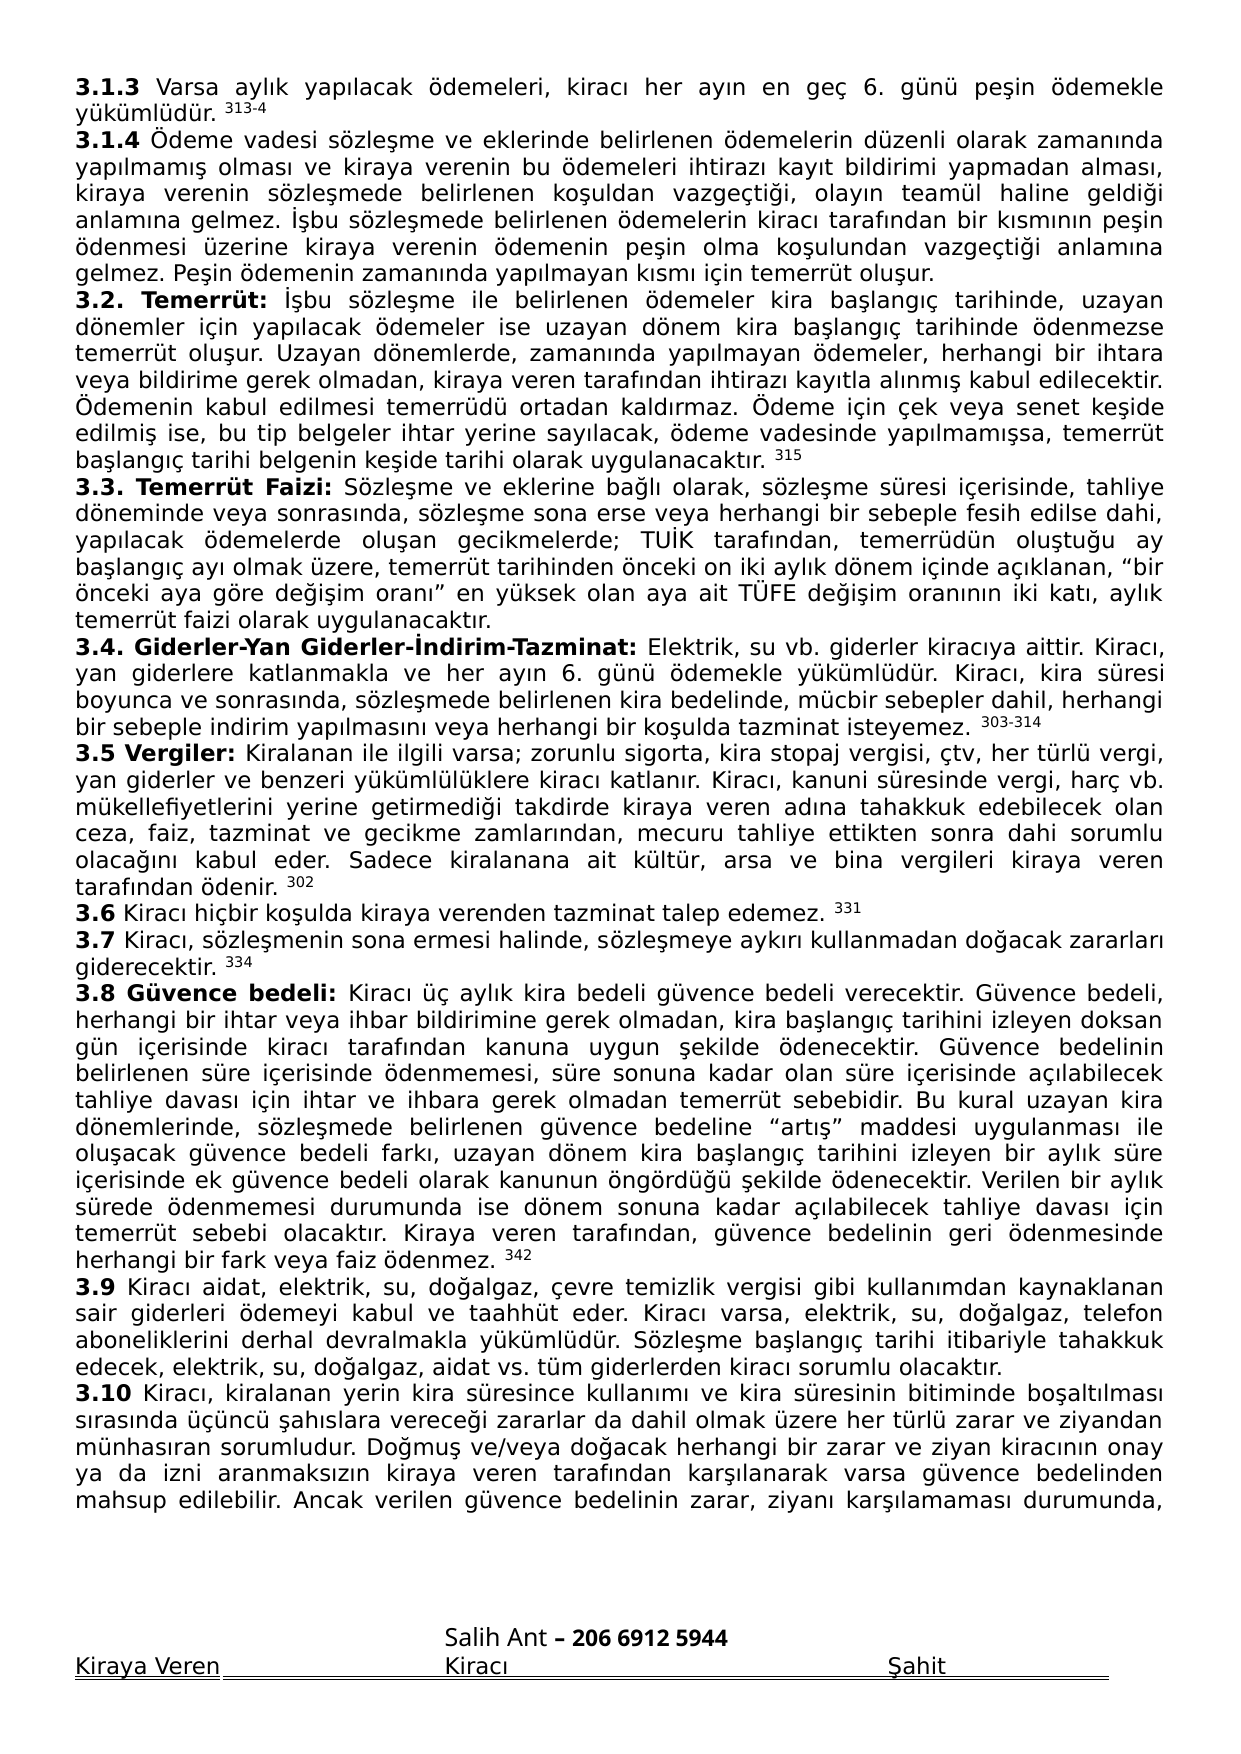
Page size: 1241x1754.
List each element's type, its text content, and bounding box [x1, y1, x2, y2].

text 3.7 Kiracı, sözleşmenin sona ermesi halinde, sözleşmeye aykırı kullanmadan doğacak zararları giderecektir. 334 [75, 927, 1165, 980]
text 3.2. Temerrüt: İşbu sözleşme ile belirlenen ödemeler kira başlangıç tarihinde, uzayan dönemler için yapılacak ödemeler ise uzayan dönem kira başlangıç tarihinde ödenmezse temerrüt oluşur. Uzayan dönemlerde, zamanında yapılmayan ödemeler, herhangi bir ihtara veya bildirime gerek olmadan, kiraya veren tarafından ihtirazı kayıtla alınmış kabul edilecektir. Ödemenin kabul edilmesi temerrüdü ortadan kaldırmaz. Ödeme için çek veya senet keşide edilmiş ise, bu tip belgeler ihtar yerine sayılacak, ödeme vadesinde yapılmamışsa, temerrüt başlangıç tarihi belgenin keşide tarihi olarak uygulanacaktır. 315 [75, 287, 1165, 474]
text 3.9 Kiracı aidat, elektrik, su, doğalgaz, çevre temizlik vergisi gibi kullanımdan kaynaklanan sair giderleri ödemeyi kabul ve taahhüt eder. Kiracı varsa, elektrik, su, doğalgaz, telefon aboneliklerini derhal devralmakla yükümlüdür. Sözleşme başlangıç tarihi itibariyle tahakkuk edecek, elektrik, su, doğalgaz, aidat vs. tüm giderlerden kiracı sorumlu olacaktır. [75, 1274, 1165, 1380]
text 3.1.3 Varsa aylık yapılacak ödemeleri, kiracı her ayın en geç 6. günü peşin ödemekle yükümlüdür. 313-4 [75, 74, 1165, 127]
text 3.10 Kiracı, kiralanan yerin kira süresince kullanımı ve kira süresinin bitiminde boşaltılması sırasında üçüncü şahıslara vereceği zararlar da dahil olmak üzere her türlü zarar ve ziyandan münhasıran sorumludur. Doğmuş ve/veya doğacak herhangi bir zarar ve ziyan kiracının onay ya da izni aranmaksızın kiraya veren tarafından karşılanarak varsa güvence bedelinden mahsup edilebilir. Ancak verilen güvence bedelinin zarar, ziyanı karşılamaması durumunda, [75, 1380, 1165, 1514]
text 3.3. Temerrüt Faizi: Sözleşme ve eklerine bağlı olarak, sözleşme süresi içerisinde, tahliye döneminde veya sonrasında, sözleşme sona erse veya herhangi bir sebeple fesih edilse dahi, yapılacak ödemelerde oluşan gecikmelerde; TUİK tarafından, temerrüdün oluştuğu ay başlangıç ayı olmak üzere, temerrüt tarihinden önceki on iki aylık dönem içinde açıklanan, “bir önceki aya göre değişim oranı” en yüksek olan aya ait TÜFE değişim oranının iki katı, aylık temerrüt faizi olarak uygulanacaktır. [75, 474, 1165, 634]
text 3.4. Giderler-Yan Giderler-İndirim-Tazminat: Elektrik, su vb. giderler kiracıya aittir. Kiracı, yan giderlere katlanmakla ve her ayın 6. günü ödemekle yükümlüdür. Kiracı, kira süresi boyunca ve sonrasında, sözleşmede belirlenen kira bedelinde, mücbir sebepler dahil, herhangi bir sebeple indirim yapılmasını veya herhangi bir koşulda tazminat isteyemez. 303-314 [75, 634, 1165, 740]
text 3.8 Güvence bedeli: Kiracı üç aylık kira bedeli güvence bedeli verecektir. Güvence bedeli, herhangi bir ihtar veya ihbar bildirimine gerek olmadan, kira başlangıç tarihini izleyen doksan gün içerisinde kiracı tarafından kanuna uygun şekilde ödenecektir. Güvence bedelinin belirlenen süre içerisinde ödenmemesi, süre sonuna kadar olan süre içerisinde açılabilecek tahliye davası için ihtar ve ihbara gerek olmadan temerrüt sebebidir. Bu kural uzayan kira dönemlerinde, sözleşmede belirlenen güvence bedeline “artış” maddesi uygulanması ile oluşacak güvence bedeli farkı, uzayan dönem kira başlangıç tarihini izleyen bir aylık süre içerisinde ek güvence bedeli olarak kanunun öngördüğü şekilde ödenecektir. Verilen bir aylık sürede ödenmemesi durumunda ise dönem sonuna kadar açılabilecek tahliye davası için temerrüt sebebi olacaktır. Kiraya veren tarafından, güvence bedelinin geri ödenmesinde herhangi bir fark veya faiz ödenmez. 342 [75, 980, 1165, 1274]
text 3.1.4 Ödeme vadesi sözleşme ve eklerinde belirlenen ödemelerin düzenli olarak zamanında yapılmamış olması ve kiraya verenin bu ödemeleri ihtirazı kayıt bildirimi yapmadan alması, kiraya verenin sözleşmede belirlenen koşuldan vazgeçtiği, olayın teamül haline geldiği anlamına gelmez. İşbu sözleşmede belirlenen ödemelerin kiracı tarafından bir kısmının peşin ödenmesi üzerine kiraya verenin ödemenin peşin olma koşulundan vazgeçtiği anlamına gelmez. Peşin ödemenin zamanında yapılmayan kısmı için temerrüt oluşur. [75, 127, 1165, 287]
text 3.6 Kiracı hiçbir koşulda kiraya verenden tazminat talep edemez. 331 [75, 900, 1165, 927]
text 3.5 Vergiler: Kiralanan ile ilgili varsa; zorunlu sigorta, kira stopaj vergisi, çtv, her türlü vergi, yan giderler ve benzeri yükümlülüklere kiracı katlanır. Kiracı, kanuni süresinde vergi, harç vb. mükellefiyetlerini yerine getirmediği takdirde kiraya veren adına tahakkuk edebilecek olan ceza, faiz, tazminat ve gecikme zamlarından, mecuru tahliye ettikten sonra dahi sorumlu olacağını kabul eder. Sadece kiralanana ait kültür, arsa ve bina vergileri kiraya veren tarafından ödenir. 302 [75, 740, 1165, 900]
